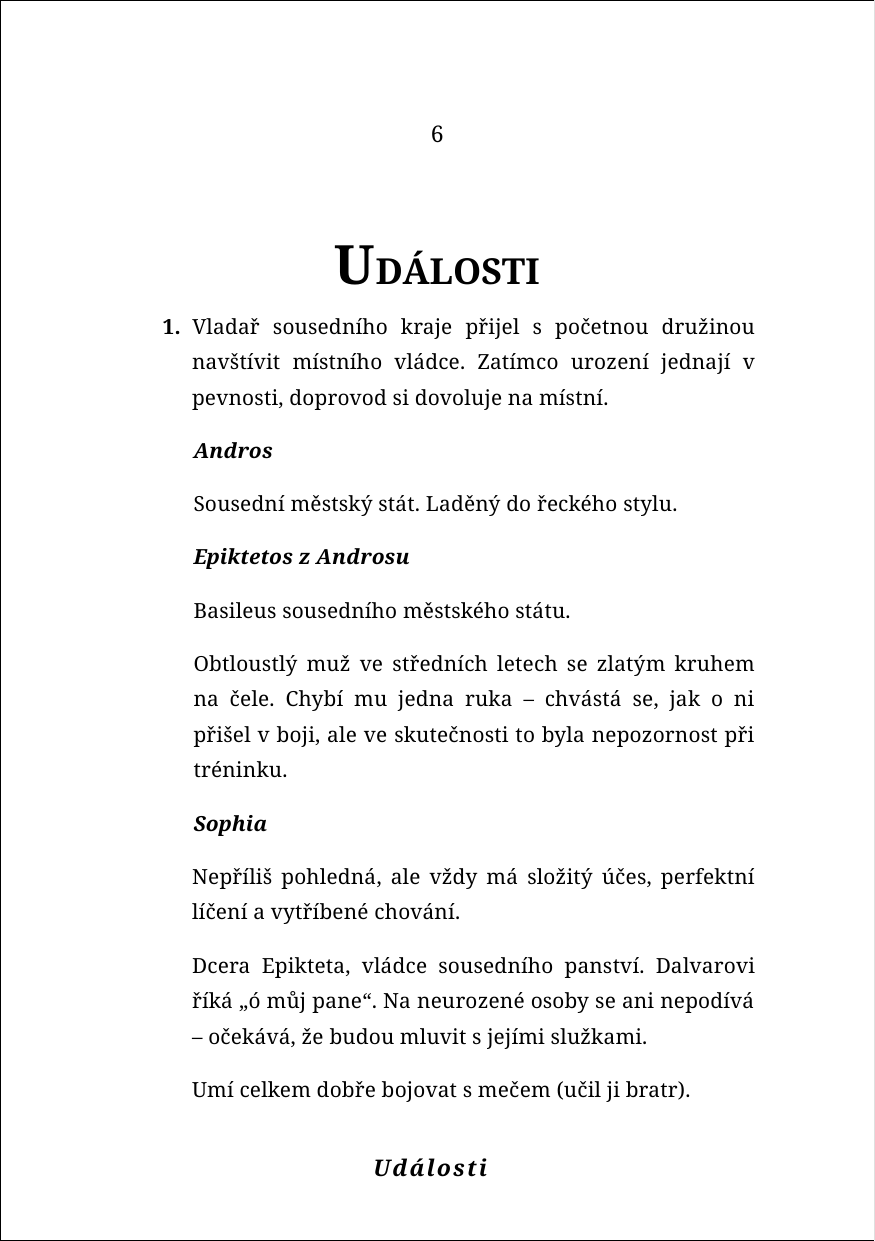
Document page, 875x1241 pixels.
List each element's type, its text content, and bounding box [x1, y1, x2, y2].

list Basileus sousedního městského státu. [156, 596, 756, 624]
list Vladař sousedního kraje přijel s početnou družinou navštívit místního vládce. Zatímco urození jednají v pevnosti, doprovod si dovoluje na místní. [162, 312, 756, 411]
list Sousední městský stát. Laděný do řeckého stylu. [156, 489, 756, 518]
list Sophia [156, 809, 756, 837]
list Epiktetos z Androsu [156, 542, 756, 571]
list Obtloustlý muž ve středních letech se zlatým kruhem na čele. Chybí mu jedna ruka – chvástá se, jak o ni přišel v boji, ale ve skutečnosti to byla nepozornost při tréninku. [156, 649, 756, 784]
list Dcera Epikteta, vládce sousedního panství. Dalvarovi říká „ó můj pane“. Na neurozené osoby se ani nepodívá – očekává, že budou mluvit s jejími služkami. [162, 951, 756, 1050]
list Andros [156, 436, 756, 464]
list Umí celkem dobře bojovat s mečem (učil ji bratr). [162, 1075, 756, 1103]
list Nepříliš pohledná, ale vždy má složitý účes, perfektní líčení a vytříbené chování. [162, 862, 756, 926]
subtitle Události [118, 226, 756, 300]
